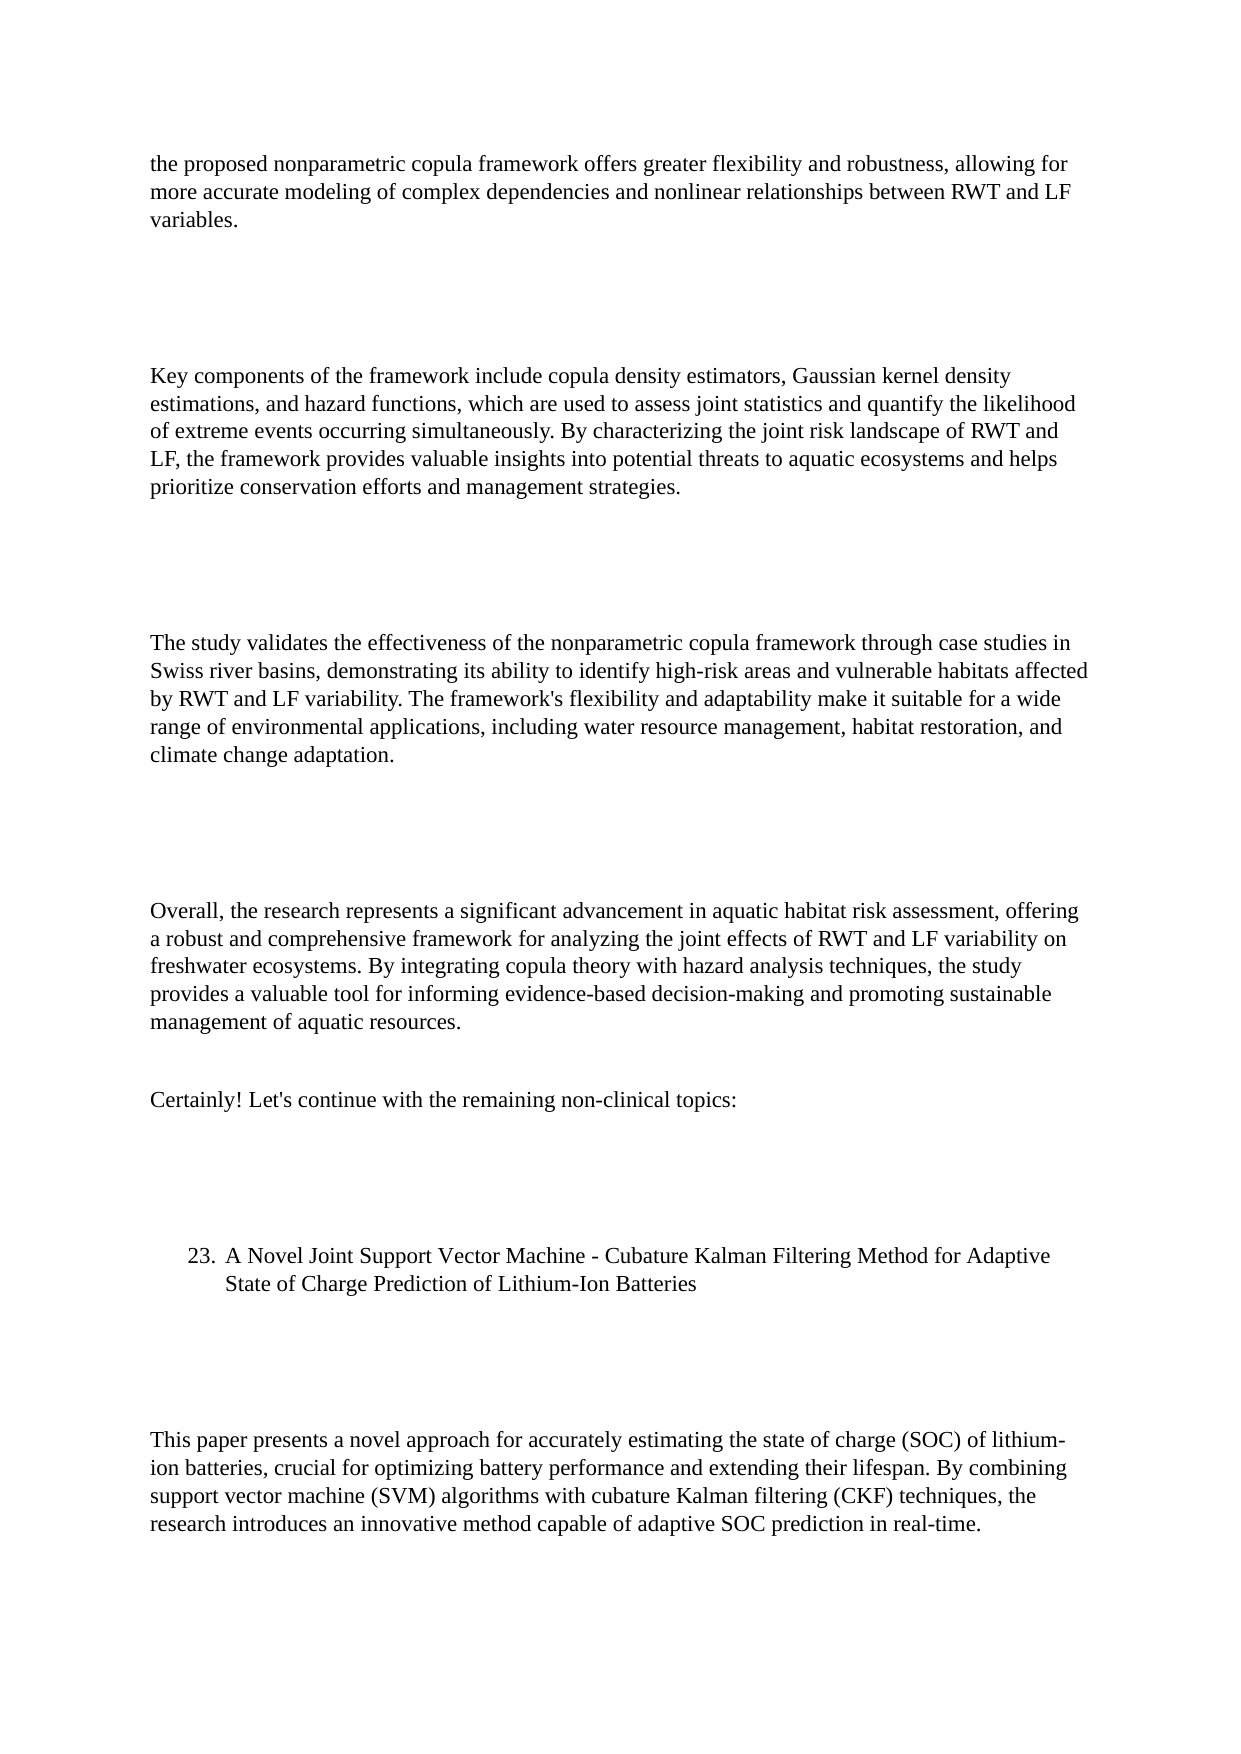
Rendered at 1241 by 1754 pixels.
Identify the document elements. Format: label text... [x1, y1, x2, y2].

text This paper presents a novel approach for accurately estimating the state of charge (SOC) of lithium-ion batteries, crucial for optimizing battery performance and extending their lifespan. By combining support vector machine (SVM) algorithms with cubature Kalman filtering (CKF) techniques, the research introduces an innovative method capable of adaptive SOC prediction in real-time. [150, 1426, 1090, 1536]
text The study validates the effectiveness of the nonparametric copula framework through case studies in Swiss river basins, demonstrating its ability to identify high-risk areas and vulnerable habitats affected by RWT and LF variability. The framework's flexibility and adaptability make it suitable for a wide range of environmental applications, including water resource management, habitat restoration, and climate change adaptation. [150, 629, 1090, 767]
list A Novel Joint Support Vector Machine - Cubature Kalman Filtering Method for Adaptive State of Charge Prediction of Lithium-Ion Batteries [187, 1242, 1090, 1296]
text Key components of the framework include copula density estimators, Gaussian kernel density estimations, and hazard functions, which are used to assess joint statistics and quantify the likelihood of extreme events occurring simultaneously. By characterizing the joint risk landscape of RWT and LF, the framework provides valuable insights into potential threats to aquatic ecosystems and helps prioritize conservation efforts and management strategies. [150, 362, 1090, 500]
text the proposed nonparametric copula framework offers greater flexibility and robustness, allowing for more accurate modeling of complex dependencies and nonlinear relationships between RWT and LF variables. [150, 150, 1090, 232]
text Certainly! Let's continue with the remaining non-clinical topics: [150, 1086, 1090, 1113]
text Overall, the research represents a significant advancement in aquatic habitat risk assessment, offering a robust and comprehensive framework for analyzing the joint effects of RWT and LF variability on freshwater ecosystems. By integrating copula theory with hazard analysis techniques, the study provides a valuable tool for informing evidence-based decision-making and promoting sustainable management of aquatic resources. [150, 897, 1090, 1035]
